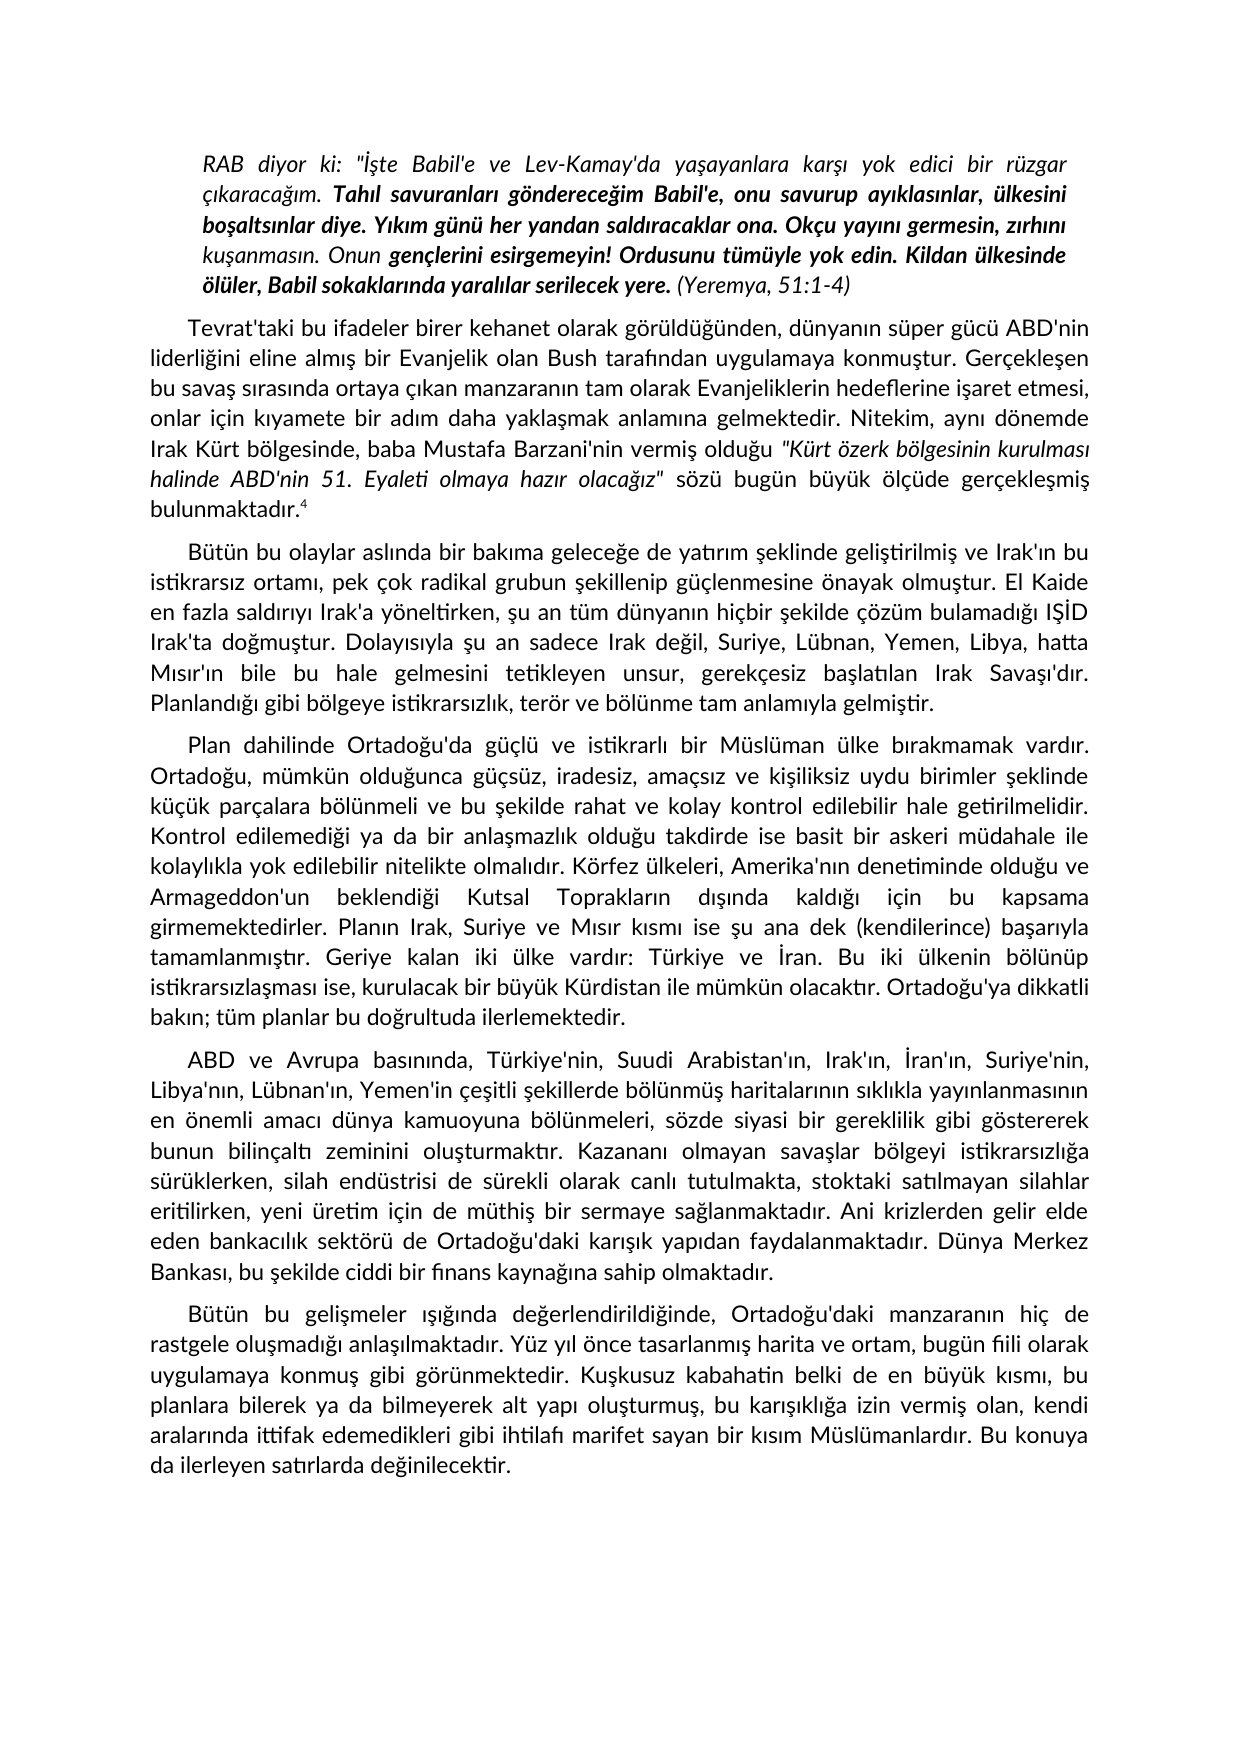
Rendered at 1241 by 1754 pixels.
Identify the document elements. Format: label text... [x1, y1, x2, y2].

text Tevrat'taki bu ifadeler birer kehanet olarak görüldüğünden, dünyanın süper gücü ABD'nin liderliğini eline almış bir Evanjelik olan Bush tarafından uygulamaya konmuştur. Gerçekleşen bu savaş sırasında ortaya çıkan manzaranın tam olarak Evanjeliklerin hedeflerine işaret etmesi, onlar için kıyamete bir adım daha yaklaşmak anlamına gelmektedir. Nitekim, aynı dönemde Irak Kürt bölgesinde, baba Mustafa Barzani'nin vermiş olduğu "Kürt özerk bölgesinin kurulması halinde ABD'nin 51. Eyaleti olmaya hazır olacağız" sözü bugün büyük ölçüde gerçekleşmiş bulunmaktadır.4 [150, 313, 1090, 522]
text Bütün bu olaylar aslında bir bakıma geleceğe de yatırım şeklinde geliştirilmiş ve Irak'ın bu istikrarsız ortamı, pek çok radikal grubun şekillenip güçlenmesine önayak olmuştur. El Kaide en fazla saldırıyı Irak'a yöneltirken, şu an tüm dünyanın hiçbir şekilde çözüm bulamadığı IŞİD Irak'ta doğmuştur. Dolayısıyla şu an sadece Irak değil, Suriye, Lübnan, Yemen, Libya, hatta Mısır'ın bile bu hale gelmesini tetikleyen unsur, gerekçesiz başlatılan Irak Savaşı'dır. Planlandığı gibi bölgeye istikrarsızlık, terör ve bölünme tam anlamıyla gelmiştir. [150, 537, 1090, 716]
text RAB diyor ki: "İşte Babil'e ve Lev-Kamay'da yaşayanlara karşı yok edici bir rüzgar çıkaracağım. Tahıl savuranları göndereceğim Babil'e, onu savurup ayıklasınlar, ülkesini boşaltsınlar diye. Yıkım günü her yandan saldıracaklar ona. Okçu yayını germesin, zırhını kuşanmasın. Onun gençlerini esirgemeyin! Ordusunu tümüyle yok edin. Kildan ülkesinde ölüler, Babil sokaklarında yaralılar serilecek yere. (Yeremya, 51:1-4) [202, 150, 1068, 298]
text Plan dahilinde Ortadoğu'da güçlü ve istikrarlı bir Müslüman ülke bırakmamak vardır. Ortadoğu, mümkün olduğunca güçsüz, iradesiz, amaçsız ve kişiliksiz uydu birimler şeklinde küçük parçalara bölünmeli ve bu şekilde rahat ve kolay kontrol edilebilir hale getirilmelidir. Kontrol edilemediği ya da bir anlaşmazlık olduğu takdirde ise basit bir askeri müdahale ile kolaylıkla yok edilebilir nitelikte olmalıdır. Körfez ülkeleri, Amerika'nın denetiminde olduğu ve Armageddon'un beklendiği Kutsal Toprakların dışında kaldığı için bu kapsama girmemektedirler. Planın Irak, Suriye ve Mısır kısmı ise şu ana dek (kendilerince) başarıyla tamamlanmıştır. Geriye kalan iki ülke vardır: Türkiye ve İran. Bu iki ülkenin bölünüp istikrarsızlaşması ise, kurulacak bir büyük Kürdistan ile mümkün olacaktır. Ortadoğu'ya dikkatli bakın; tüm planlar bu doğrultuda ilerlemektedir. [150, 731, 1090, 1031]
text ABD ve Avrupa basınında, Türkiye'nin, Suudi Arabistan'ın, Irak'ın, İran'ın, Suriye'nin, Libya'nın, Lübnan'ın, Yemen'in çeşitli şekillerde bölünmüş haritalarının sıklıkla yayınlanmasının en önemli amacı dünya kamuoyuna bölünmeleri, sözde siyasi bir gereklilik gibi göstererek bunun bilinçaltı zeminini oluşturmaktır. Kazananı olmayan savaşlar bölgeyi istikrarsızlığa sürüklerken, silah endüstrisi de sürekli olarak canlı tutulmakta, stoktaki satılmayan silahlar eritilirken, yeni üretim için de müthiş bir sermaye sağlanmaktadır. Ani krizlerden gelir elde eden bankacılık sektörü de Ortadoğu'daki karışık yapıdan faydalanmaktadır. Dünya Merkez Bankası, bu şekilde ciddi bir finans kaynağına sahip olmaktadır. [150, 1046, 1090, 1285]
text Bütün bu gelişmeler ışığında değerlendirildiğinde, Ortadoğu'daki manzaranın hiç de rastgele oluşmadığı anlaşılmaktadır. Yüz yıl önce tasarlanmış harita ve ortam, bugün fiili olarak uygulamaya konmuş gibi görünmektedir. Kuşkusuz kabahatin belki de en büyük kısmı, bu planlara bilerek ya da bilmeyerek alt yapı oluşturmuş, bu karışıklığa izin vermiş olan, kendi aralarında ittifak edemedikleri gibi ihtilafı marifet sayan bir kısım Müslümanlardır. Bu konuya da ilerleyen satırlarda değinilecektir. [150, 1300, 1090, 1478]
